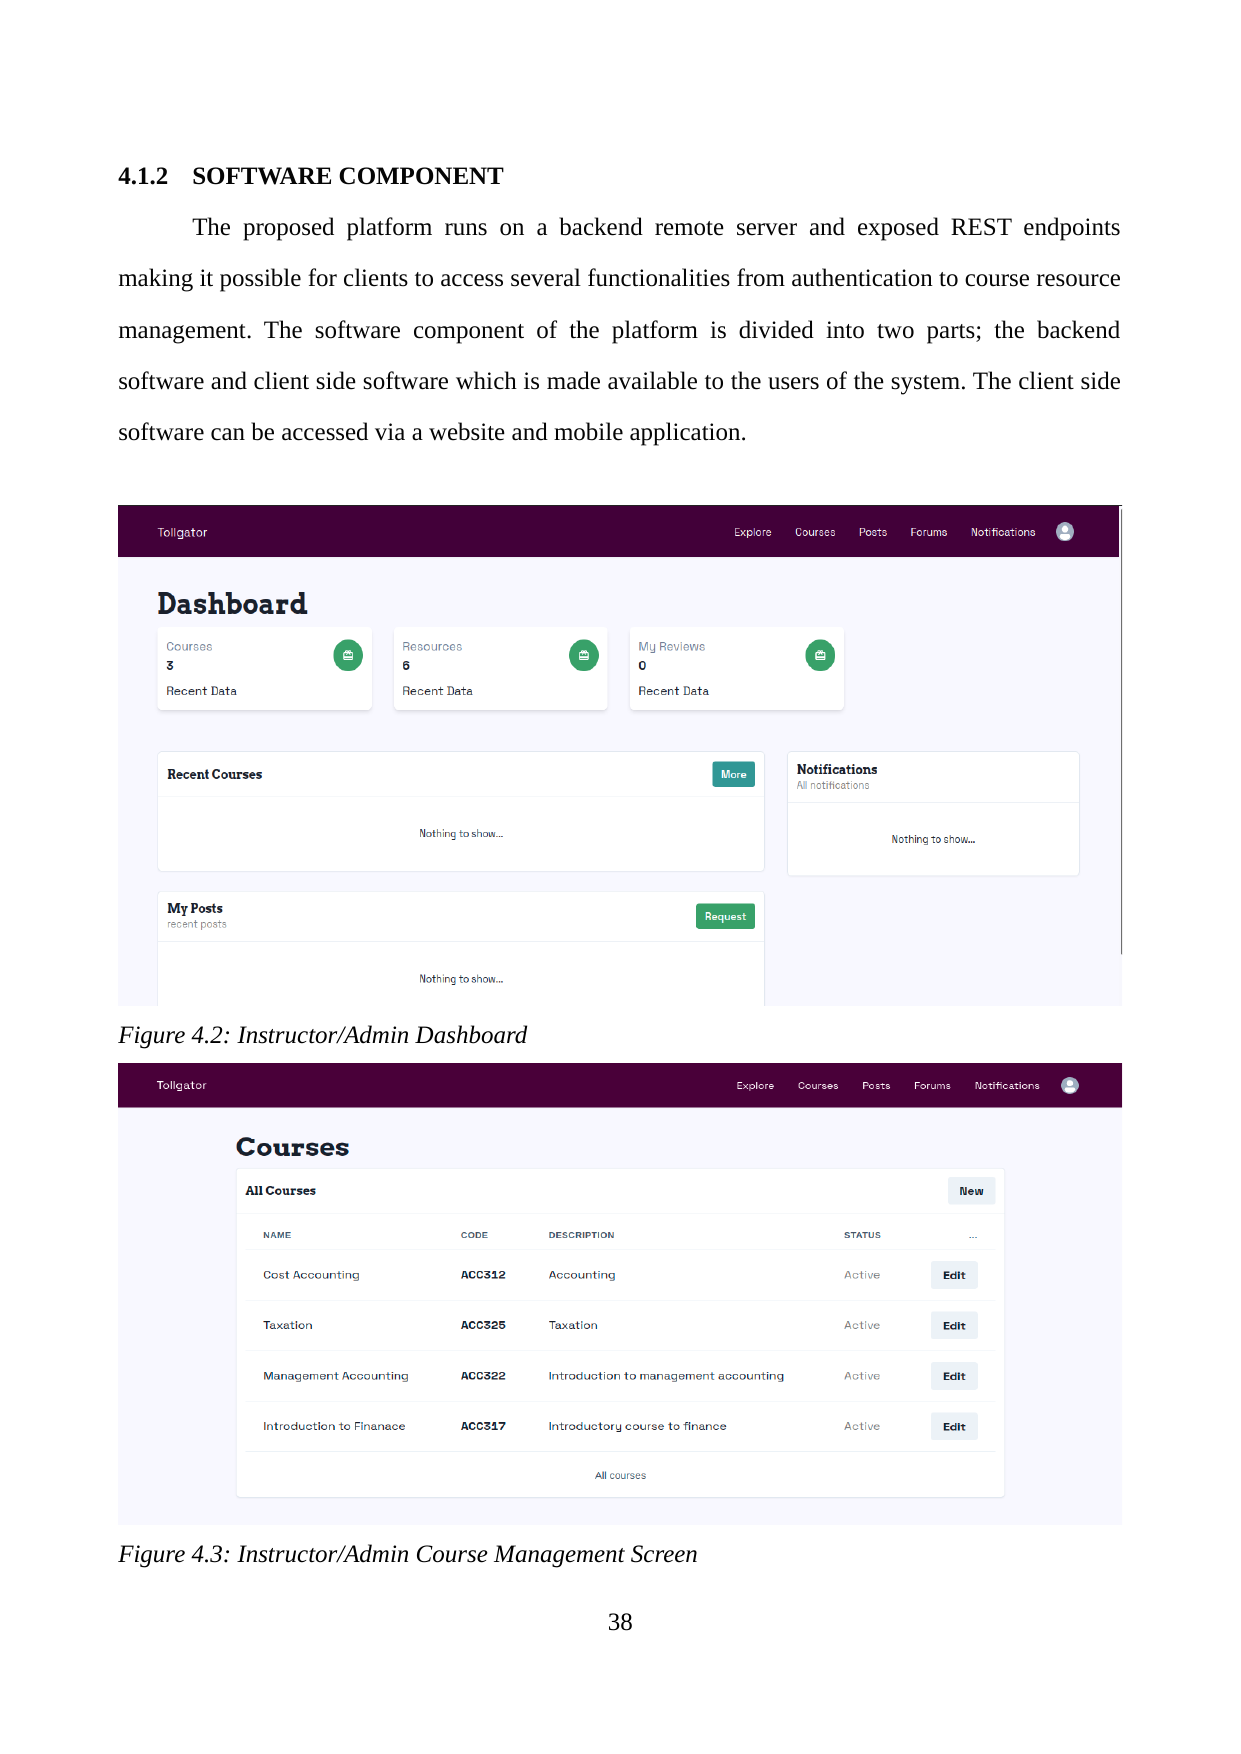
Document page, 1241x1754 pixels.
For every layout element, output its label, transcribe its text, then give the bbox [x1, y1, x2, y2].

text The proposed platform runs on a backend remote server and exposed REST endpoints making it possible for clients to access several functionalities from authentication to course resource management. The software component of the platform is divided into two parts; the backend software and client side software which is made available to the users of the system. The client side software can be accessed via a website and mobile application. [118, 212, 1122, 446]
picture [118, 1063, 1123, 1525]
text 4.1.2 SOFTWARE COMPONENT [118, 161, 1122, 190]
text Figure 4.2: Instructor/Admin Dashboard [118, 1006, 1122, 1049]
picture [118, 505, 1123, 1006]
text [118, 493, 1122, 505]
text Figure 4.3: Instructor/Admin Course Management Screen [118, 1525, 1122, 1568]
